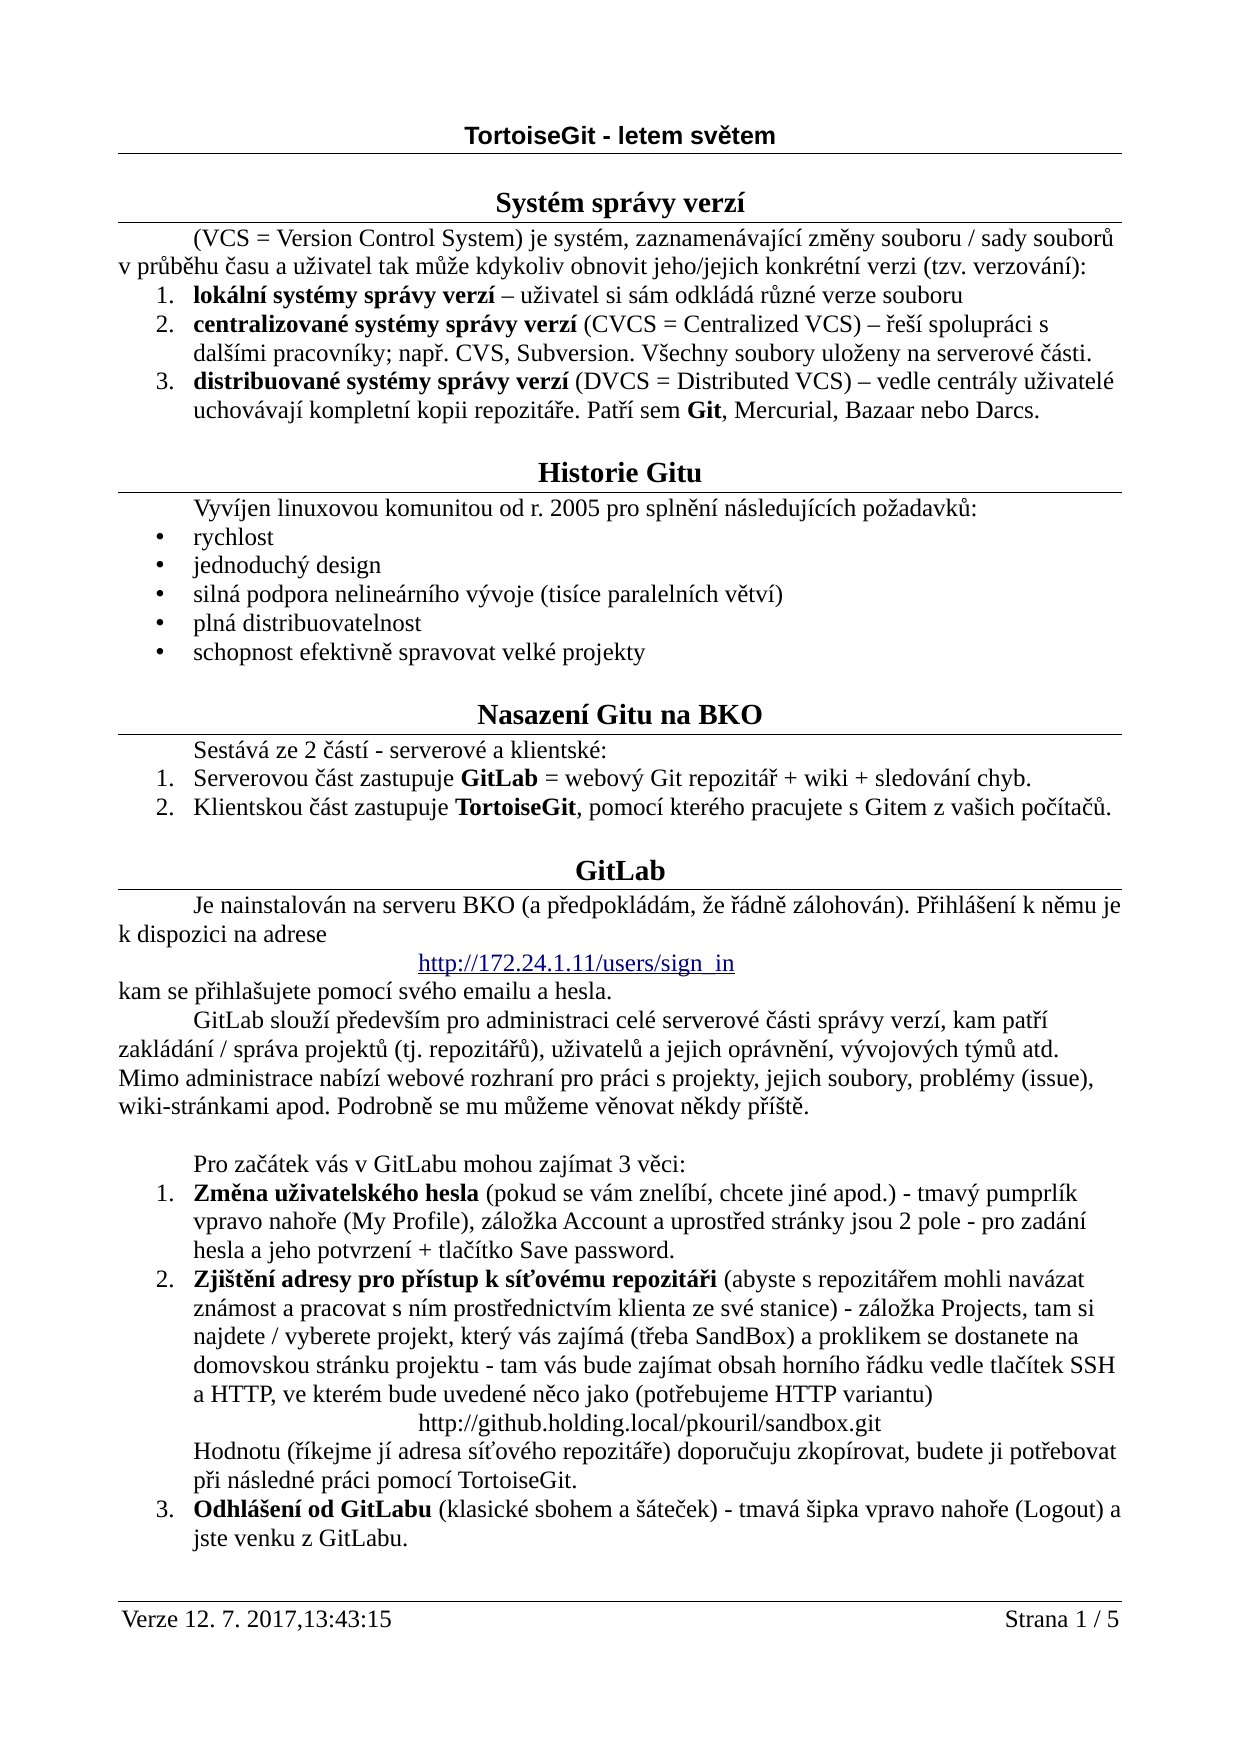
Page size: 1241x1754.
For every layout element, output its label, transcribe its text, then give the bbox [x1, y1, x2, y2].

text Sestává ze 2 částí - serverové a klientské: [118, 735, 1122, 763]
text Je nainstalován na serveru BKO (a předpokládám, že řádně zálohován). Přihlášení k němu je k dispozici na adrese http://172.24.1.11/users/sign_in kam se přihlašujete pomocí svého emailu a hesla. GitLab slouží především pro administraci celé serverové části správy verzí, kam patří zakládání / správa projektů (tj. repozitářů), uživatelů a jejich oprávnění, vývojových týmů atd. Mimo administrace nabízí webové rozhraní pro práci s projekty, jejich soubory, problémy (issue), wiki-stránkami apod. Podrobně se mu můžeme věnovat někdy příště. [118, 890, 1122, 1120]
text Systém správy verzí [118, 182, 1122, 222]
list Serverovou část zastupuje GitLab = webový Git repozitář + wiki + sledování chyb. [156, 763, 1122, 792]
list silná podpora nelineárního vývoje (tisíce paralelních větví) [156, 579, 1122, 608]
list rychlost [156, 522, 1122, 551]
list jednoduchý design [156, 551, 1122, 579]
list Odhlášení od GitLabu (klasické sbohem a šáteček) - tmavá šipka vpravo nahoře (Logout) a jste venku z GitLabu. [156, 1494, 1122, 1551]
text Historie Gitu [118, 453, 1122, 492]
text (VCS = Version Control System) je systém, zaznamenávající změny souboru / sady souborů v průběhu času a uživatel tak může kdykoliv obnovit jeho/jejich konkrétní verzi (tzv. verzování): [118, 223, 1122, 280]
text Vyvíjen linuxovou komunitou od r. 2005 pro splnění následujících požadavků: [118, 493, 1122, 522]
list distribuované systémy správy verzí (DVCS = Distributed VCS) – vedle centrály uživatelé uchovávají kompletní kopii repozitáře. Patří sem Git, Mercurial, Bazaar nebo Darcs. [156, 366, 1122, 424]
text Pro začátek vás v GitLabu mohou zajímat 3 věci: [118, 1149, 1122, 1178]
list Zjištění adresy pro přístup k síťovému repozitáři (abyste s repozitářem mohli navázat známost a pracovat s ním prostřednictvím klienta ze své stanice) - záložka Projects, tam si najdete / vyberete projekt, který vás zajímá (třeba SandBox) a proklikem se dostanete na domovskou stránku projektu - tam vás bude zajímat obsah horního řádku vedle tlačítek SSH a HTTP, ve kterém bude uvedené něco jako (potřebujeme HTTP variantu) http://github.holding.local/pkouril/sandbox.git Hodnotu (říkejme jí adresa síťového repozitáře) doporučuju zkopírovat, budete ji potřebovat při následné práci pomocí TortoiseGit. [156, 1264, 1122, 1494]
list centralizované systémy správy verzí (CVCS = Centralized VCS) – řeší spolupráci s dalšími pracovníky; např. CVS, Subversion. Všechny soubory uloženy na serverové části. [156, 309, 1122, 366]
list Změna uživatelského hesla (pokud se vám znelíbí, chcete jiné apod.) - tmavý pumprlík vpravo nahoře (My Profile), záložka Account a uprostřed stránky jsou 2 pole - pro zadání hesla a jeho potvrzení + tlačítko Save password. [156, 1178, 1122, 1264]
list schopnost efektivně spravovat velké projekty [156, 637, 1122, 666]
text Nasazení Gitu na BKO [118, 694, 1122, 734]
list lokální systémy správy verzí – uživatel si sám odkládá různé verze souboru [156, 280, 1122, 309]
list plná distribuovatelnost [156, 608, 1122, 637]
text GitLab [118, 850, 1122, 889]
list Klientskou část zastupuje TortoiseGit, pomocí kterého pracujete s Gitem z vašich počítačů. [156, 792, 1122, 821]
